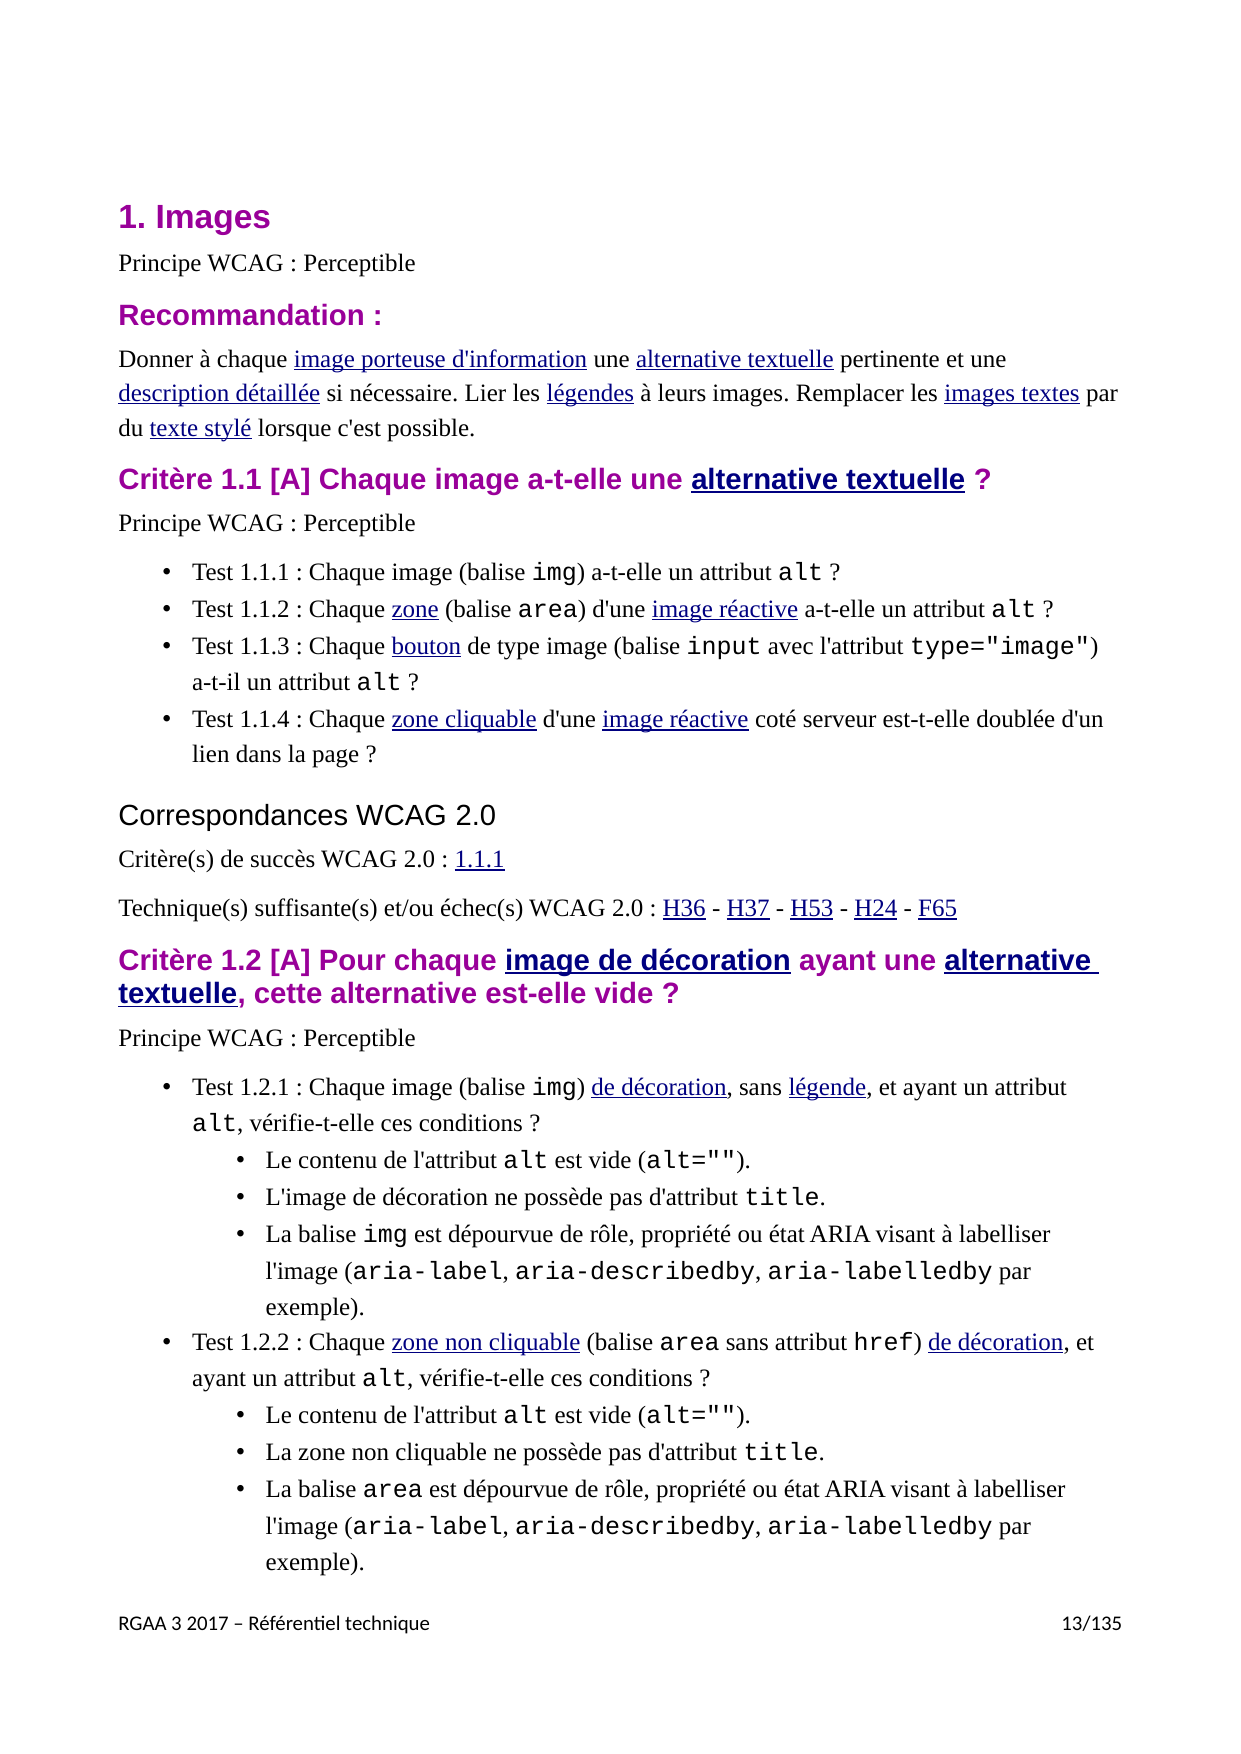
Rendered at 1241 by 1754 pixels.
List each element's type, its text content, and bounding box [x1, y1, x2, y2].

list Le contenu de l'attribut alt est vide (alt=""). [236, 1145, 1122, 1176]
list La zone non cliquable ne possède pas d'attribut title. [236, 1437, 1122, 1468]
subtitle Recommandation : [118, 297, 1122, 331]
list L'image de décoration ne possède pas d'attribut title. [236, 1182, 1122, 1213]
subtitle Correspondances WCAG 2.0 [118, 798, 1122, 832]
list Test 1.1.2 : Chaque zone (balise area) d'une image réactive a-t-elle un attribut alt ? [162, 594, 1122, 625]
text Principe WCAG : Perceptible [118, 1023, 1122, 1051]
text Donner à chaque image porteuse d'information une alternative textuelle pertinente et une description détaillée si nécessaire. Lier les légendes à leurs images. Remplacer les images textes par du texte stylé lorsque c'est possible. [118, 344, 1122, 441]
list Test 1.2.2 : Chaque zone non cliquable (balise area sans attribut href) de décoration, et ayant un attribut alt, vérifie-t-elle ces conditions ? [162, 1327, 1122, 1394]
text Principe WCAG : Perceptible [118, 248, 1122, 277]
list Test 1.1.1 : Chaque image (balise img) a-t-elle un attribut alt ? [162, 557, 1122, 588]
text Principe WCAG : Perceptible [118, 508, 1122, 537]
text Critère(s) de succès WCAG 2.0 : 1.1.1 [118, 844, 1122, 873]
list La balise img est dépourvue de rôle, propriété ou état ARIA visant à labelliser l'image (aria-label, aria-describedby, aria-labelledby par exemple). [236, 1219, 1122, 1321]
text Technique(s) suffisante(s) et/ou échec(s) WCAG 2.0 : H36 - H37 - H53 - H24 - F65 [118, 893, 1122, 922]
list Le contenu de l'attribut alt est vide (alt=""). [236, 1400, 1122, 1431]
list La balise area est dépourvue de rôle, propriété ou état ARIA visant à labelliser l'image (aria-label, aria-describedby, aria-labelledby par exemple). [236, 1474, 1122, 1576]
list Test 1.1.4 : Chaque zone cliquable d'une image réactive coté serveur est-t-elle doublée d'un lien dans la page ? [162, 704, 1122, 768]
list Test 1.1.3 : Chaque bouton de type image (balise input avec l'attribut type="image") a-t-il un attribut alt ? [162, 631, 1122, 698]
list Test 1.2.1 : Chaque image (balise img) de décoration, sans légende, et ayant un attribut alt, vérifie-t-elle ces conditions ? [162, 1072, 1122, 1139]
subtitle Critère 1.2 [A] Pour chaque image de décoration ayant une alternative textuelle, cette alternative est-elle vide ? [118, 943, 1122, 1010]
subtitle Critère 1.1 [A] Chaque image a-t-elle une alternative textuelle ? [118, 462, 1122, 495]
subtitle 1. Images [118, 197, 1122, 236]
